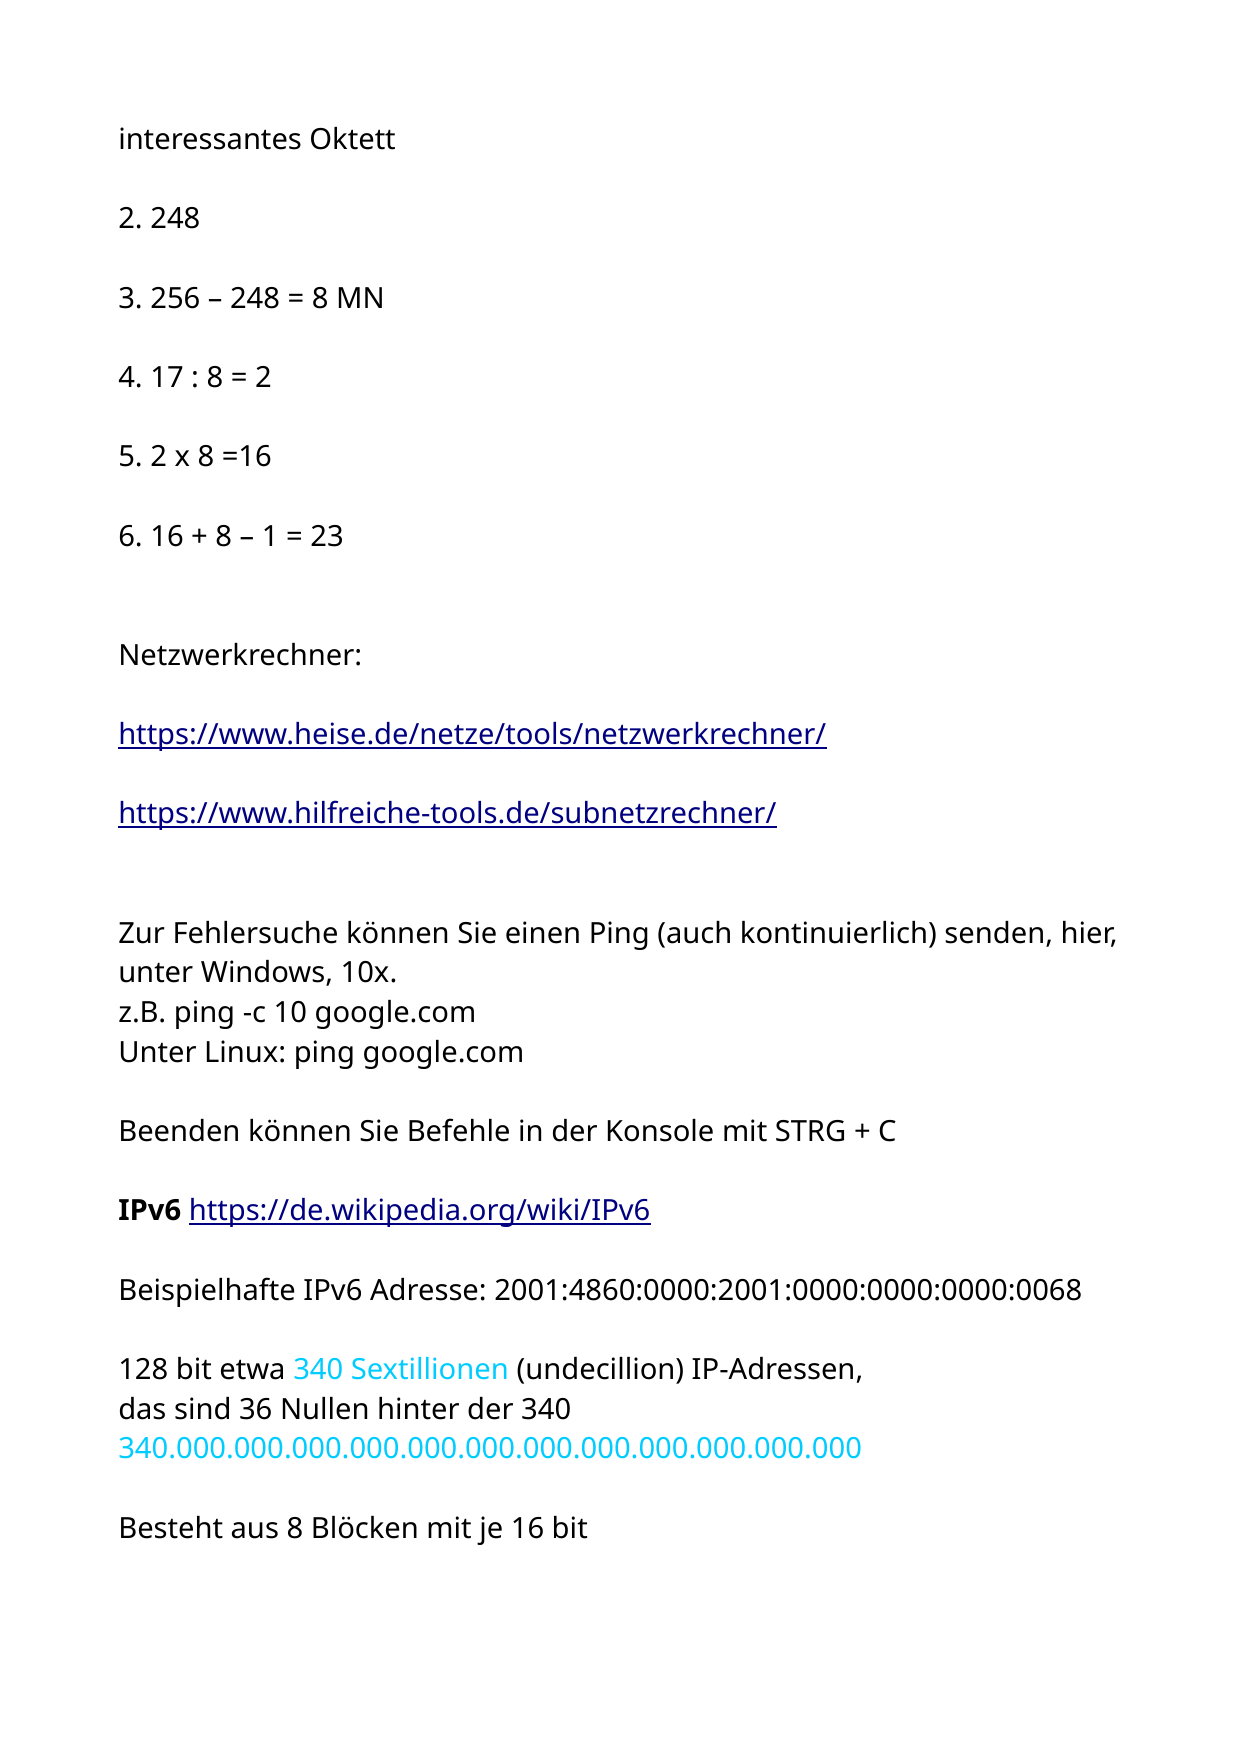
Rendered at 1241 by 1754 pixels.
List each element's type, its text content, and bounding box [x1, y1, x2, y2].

text interessantes Oktett 2. 248 3. 256 – 248 = 8 MN 4. 17 : 8 = 2 5. 2 x 8 =16 6. 16 + 8 – 1 = 23 Netzwerkrechner: https://www.heise.de/netze/tools/netzwerkrechner/ https://www.hilfreiche-tools.de/subnetzrechner/ Zur Fehlersuche können Sie einen Ping (auch kontinuierlich) senden, hier, unter Windows, 10x. z.B. ping -c 10 google.com Unter Linux: ping google.com Beenden können Sie Befehle in der Konsole mit STRG + C IPv6 https://de.wikipedia.org/wiki/IPv6 Beispielhafte IPv6 Adresse: 2001:4860:0000:2001:0000:0000:0000:0068 128 bit etwa 340 Sextillionen (undecillion) IP-Adressen, das sind 36 Nullen hinter der 340 340.000.000.000.000.000.000.000.000.000.000.000.000 Besteht aus 8 Blöcken mit je 16 bit [118, 118, 1122, 1626]
